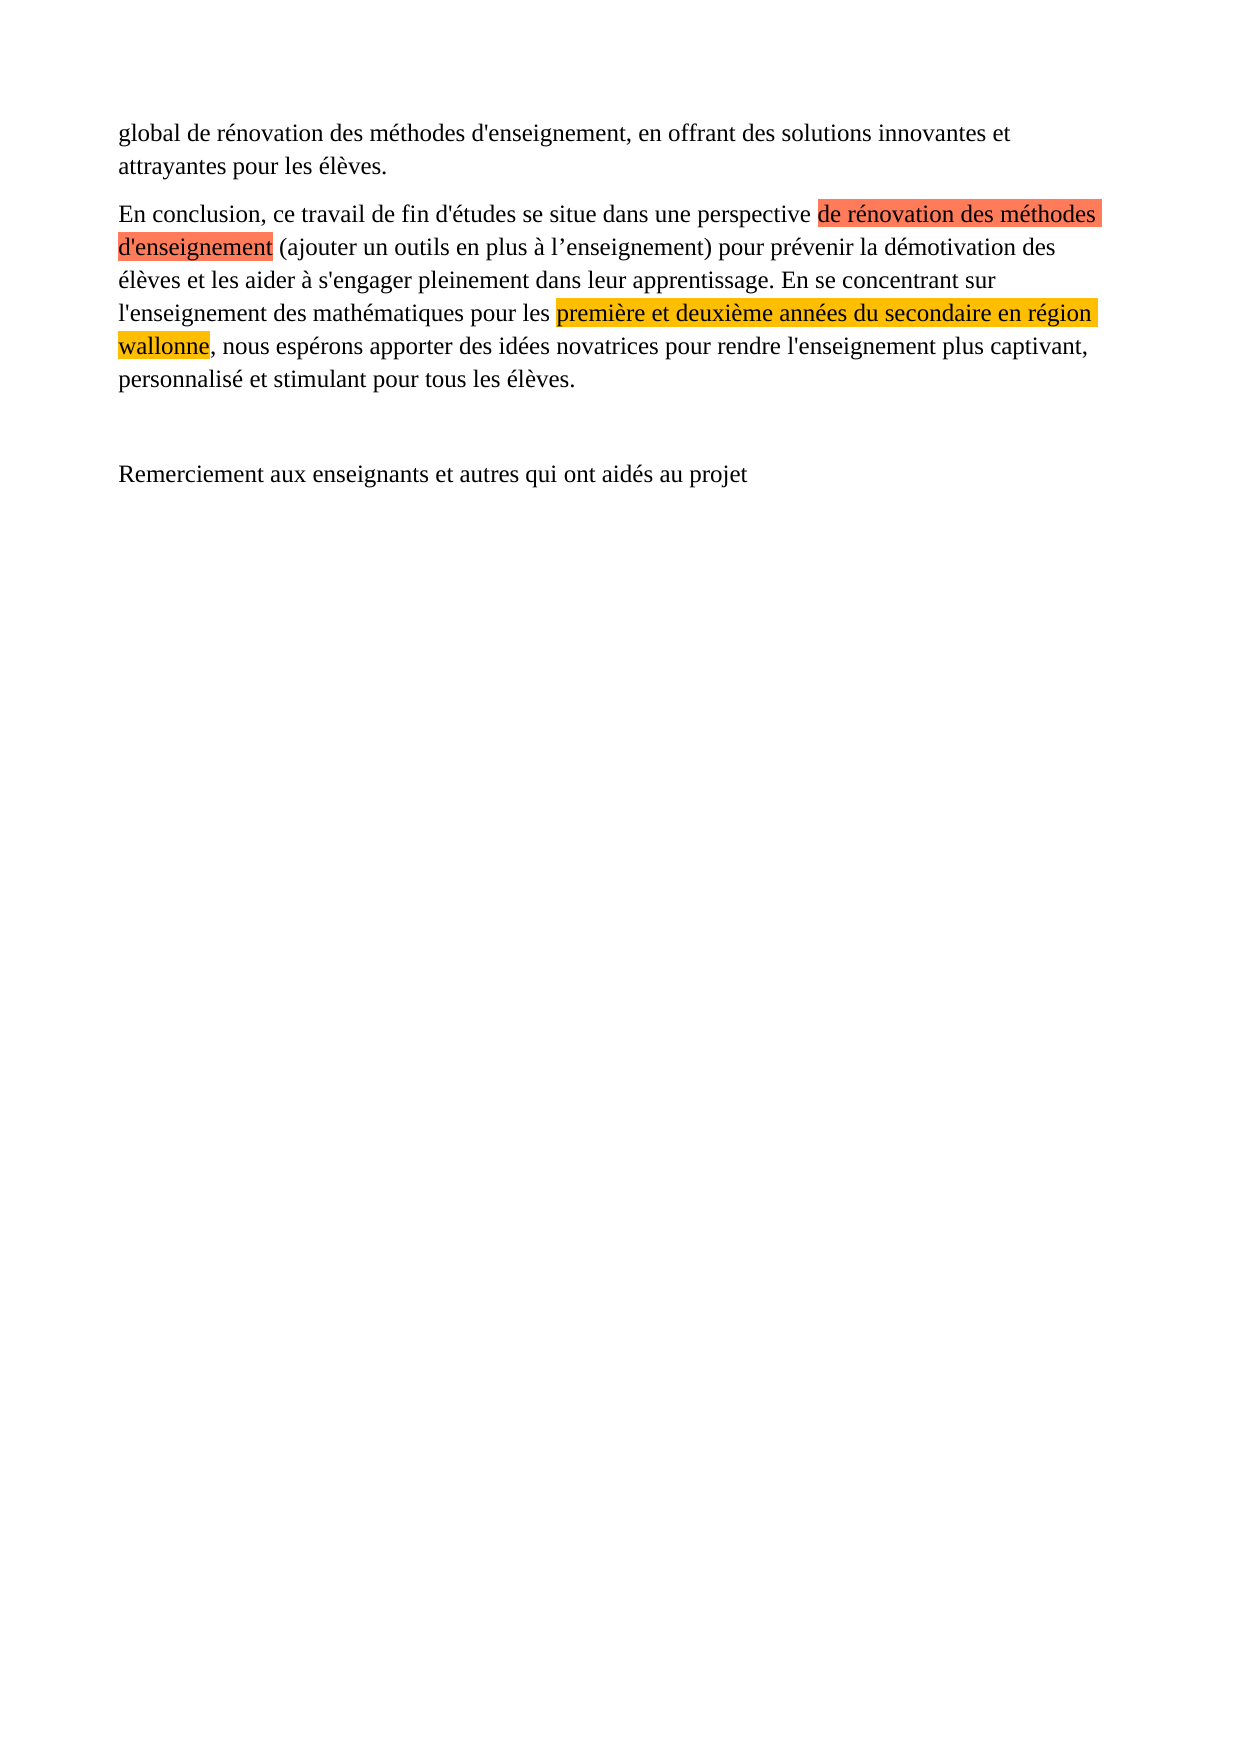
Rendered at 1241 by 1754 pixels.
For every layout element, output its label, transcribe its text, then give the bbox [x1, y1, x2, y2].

text Remerciement aux enseignants et autres qui ont aidés au projet [118, 459, 1122, 488]
text global de rénovation des méthodes d'enseignement, en offrant des solutions innovantes et attrayantes pour les élèves. [118, 118, 1122, 180]
text En conclusion, ce travail de fin d'études se situe dans une perspective de rénovation des méthodes d'enseignement (ajouter un outils en plus à l’enseignement) pour prévenir la démotivation des élèves et les aider à s'engager pleinement dans leur apprentissage. En se concentrant sur l'enseignement des mathématiques pour les première et deuxième années du secondaire en région wallonne, nous espérons apporter des idées novatrices pour rendre l'enseignement plus captivant, personnalisé et stimulant pour tous les élèves. [118, 199, 1122, 393]
